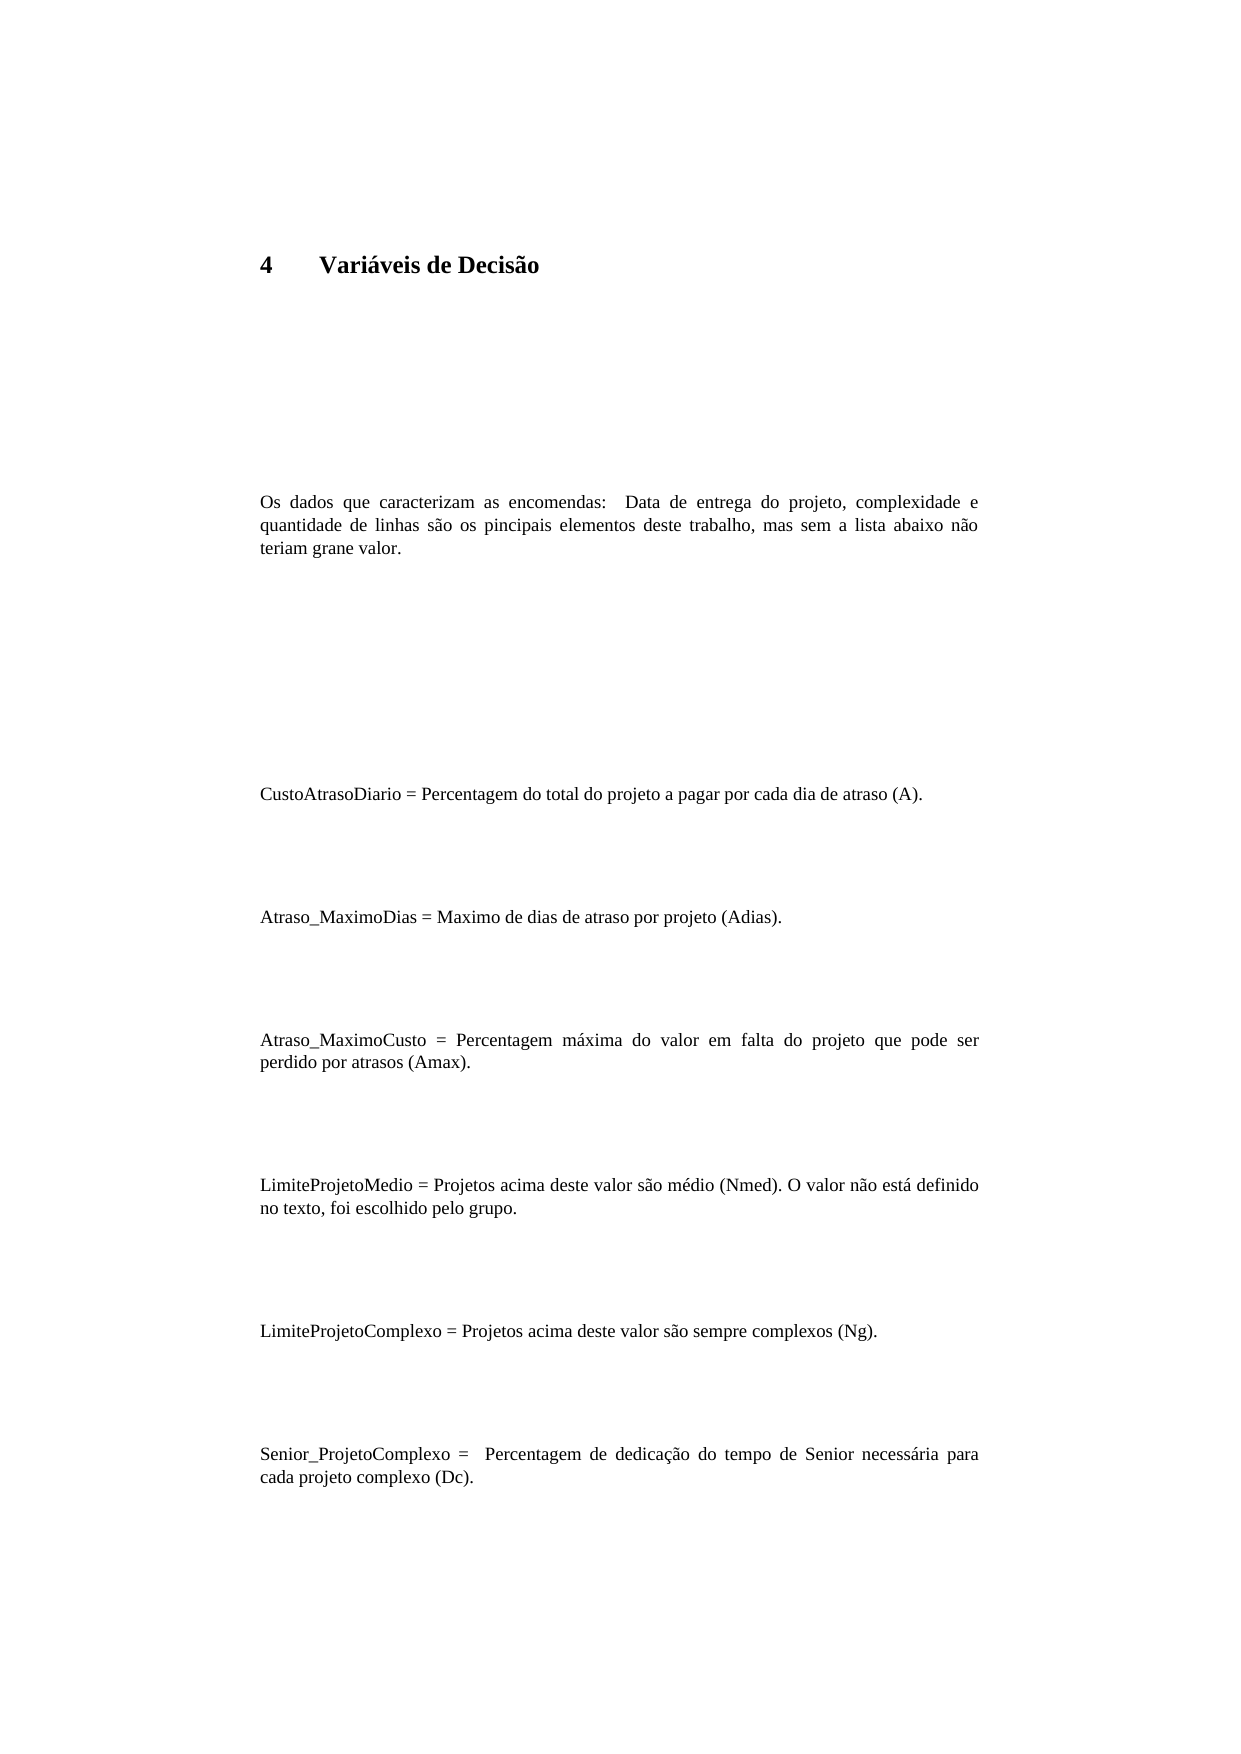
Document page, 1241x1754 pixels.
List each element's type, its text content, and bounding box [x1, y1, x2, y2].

text LimiteProjetoComplexo = Projetos acima deste valor são sempre complexos (Ng). [260, 1319, 980, 1342]
text LimiteProjetoMedio = Projetos acima deste valor são médio (Nmed). O valor não está definido no texto, foi escolhido pelo grupo. [260, 1173, 980, 1219]
text Os dados que caracterizam as encomendas: Data de entrega do projeto, complexidade e quantidade de linhas são os pincipais elementos deste trabalho, mas sem a lista abaixo não teriam grane valor. [260, 490, 980, 558]
subtitle Variáveis de Decisão [260, 248, 980, 279]
text Senior_ProjetoComplexo = Percentagem de dedicação do tempo de Senior necessária para cada projeto complexo (Dc). [260, 1442, 980, 1488]
text CustoAtrasoDiario = Percentagem do total do projeto a pagar por cada dia de atraso (A). [260, 781, 980, 804]
text Atraso_MaximoDias = Maximo de dias de atraso por projeto (Adias). [260, 904, 980, 927]
text Atraso_MaximoCusto = Percentagem máxima do valor em falta do projeto que pode ser perdido por atrasos (Amax). [260, 1027, 980, 1073]
